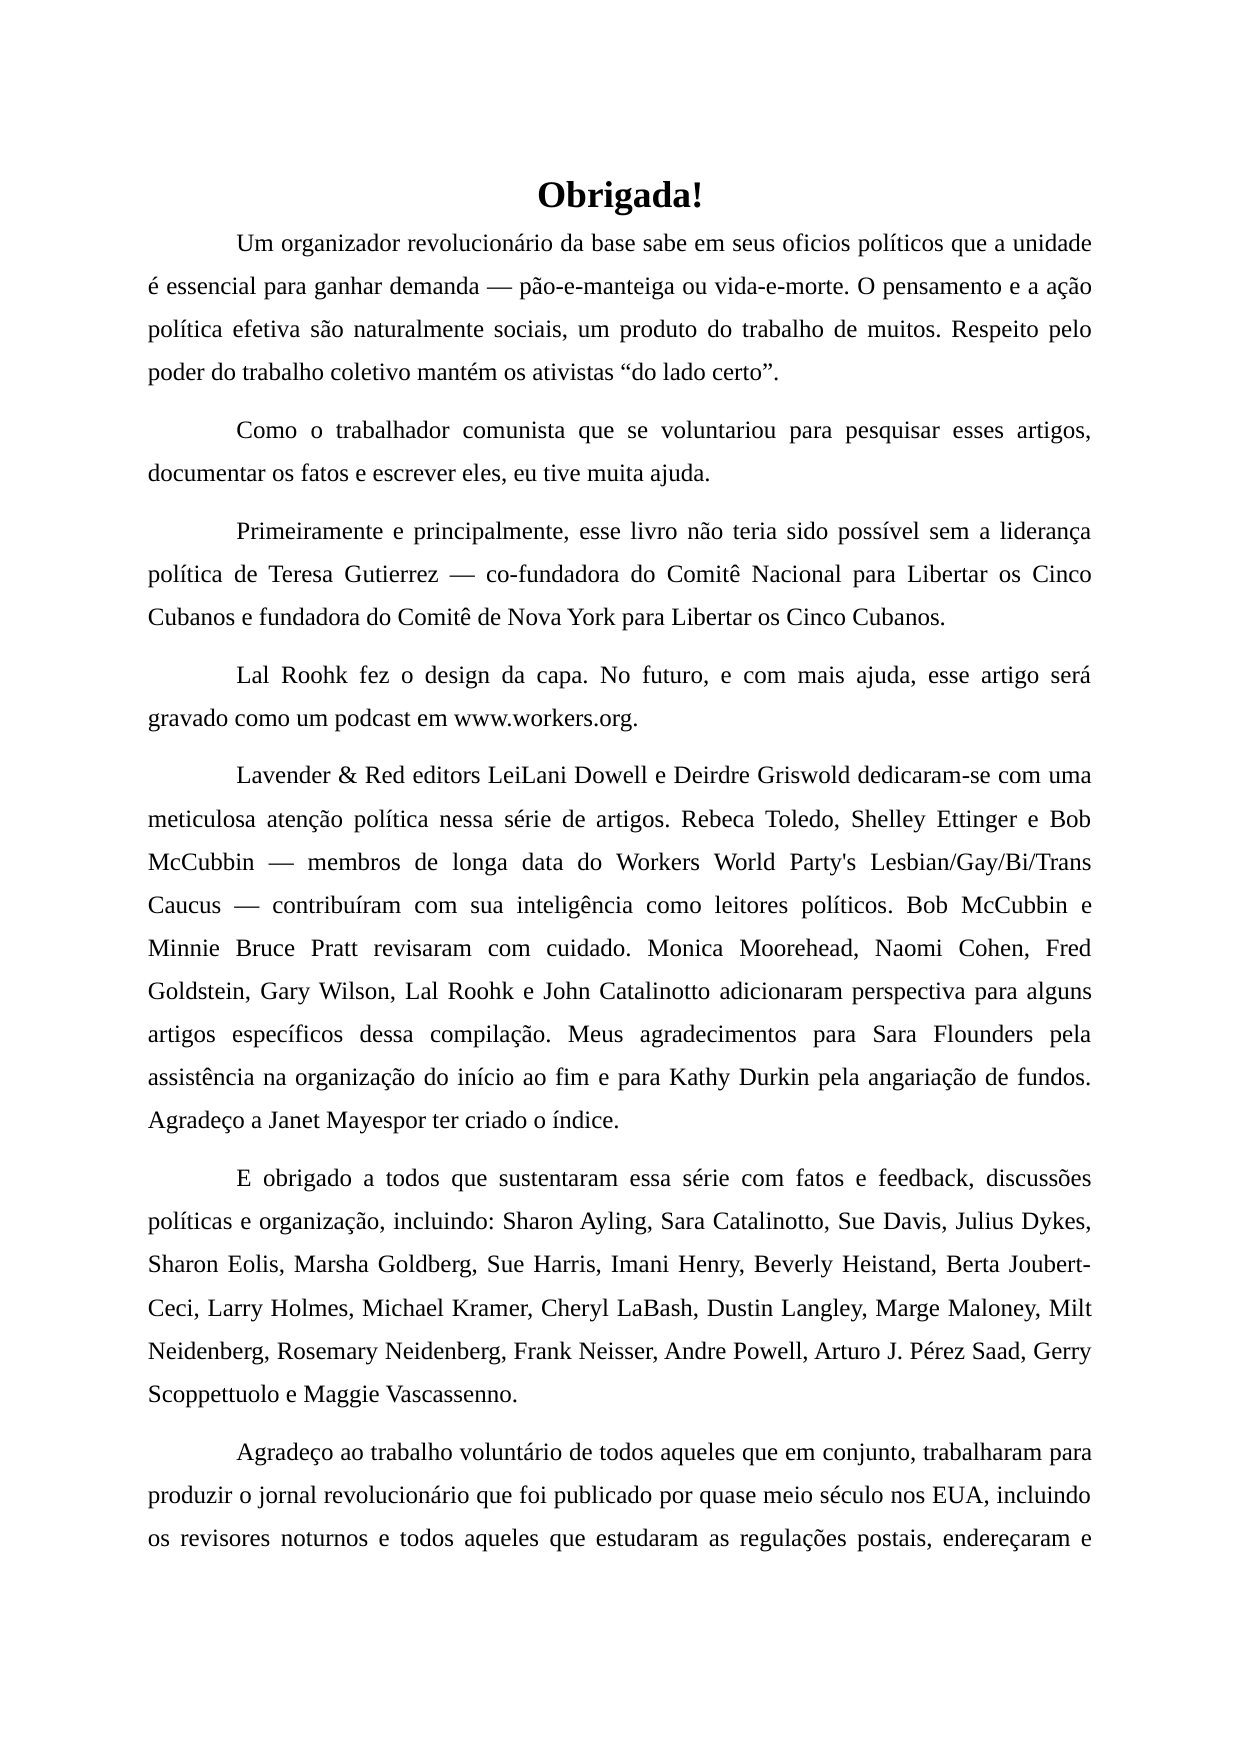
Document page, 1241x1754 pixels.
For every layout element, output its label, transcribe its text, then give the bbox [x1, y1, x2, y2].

text Um organizador revolucionário da base sabe em seus oficios políticos que a unidade é essencial para ganhar demanda — pão-e-manteiga ou vida-e-morte. O pensamento e a ação política efetiva são naturalmente sociais, um produto do trabalho de muitos. Respeito pelo poder do trabalho coletivo mantém os ativistas “do lado certo”. [148, 228, 1093, 386]
text Primeiramente e principalmente, esse livro não teria sido possível sem a liderança política de Teresa Gutierrez — co-fundadora do Comitê Nacional para Libertar os Cinco Cubanos e fundadora do Comitê de Nova York para Libertar os Cinco Cubanos. [148, 516, 1093, 631]
text Como o trabalhador comunista que se voluntariou para pesquisar esses artigos, documentar os fatos e escrever eles, eu tive muita ajuda. [148, 415, 1093, 487]
text Lal Roohk fez o design da capa. No futuro, e com mais ajuda, esse artigo será gravado como um podcast em www.workers.org. [148, 660, 1093, 732]
subtitle Obrigada! [148, 172, 1093, 216]
text E obrigado a todos que sustentaram essa série com fatos e feedback, discussões políticas e organização, incluindo: Sharon Ayling, Sara Catalinotto, Sue Davis, Julius Dykes, Sharon Eolis, Marsha Goldberg, Sue Harris, Imani Henry, Beverly Heistand, Berta Joubert-Ceci, Larry Holmes, Michael Kramer, Cheryl LaBash, Dustin Langley, Marge Maloney, Milt Neidenberg, Rosemary Neidenberg, Frank Neisser, Andre Powell, Arturo J. Pérez Saad, Gerry Scoppettuolo e Maggie Vascassenno. [148, 1163, 1093, 1408]
text Lavender & Red editors LeiLani Dowell e Deirdre Griswold dedicaram-se com uma meticulosa atenção política nessa série de artigos. Rebeca Toledo, Shelley Ettinger e Bob McCubbin — membros de longa data do Workers World Party's Lesbian/Gay/Bi/Trans Caucus — contribuíram com sua inteligência como leitores políticos. Bob McCubbin e Minnie Bruce Pratt revisaram com cuidado. Monica Moorehead, Naomi Cohen, Fred Goldstein, Gary Wilson, Lal Roohk e John Catalinotto adicionaram perspectiva para alguns artigos específicos dessa compilação. Meus agradecimentos para Sara Flounders pela assistência na organização do início ao fim e para Kathy Durkin pela angariação de fundos. Agradeço a Janet Mayespor ter criado o índice. [148, 761, 1093, 1134]
text Agradeço ao trabalho voluntário de todos aqueles que em conjunto, trabalharam para produzir o jornal revolucionário que foi publicado por quase meio século nos EUA, incluindo os revisores noturnos e todos aqueles que estudaram as regulações postais, endereçaram e [148, 1437, 1093, 1552]
